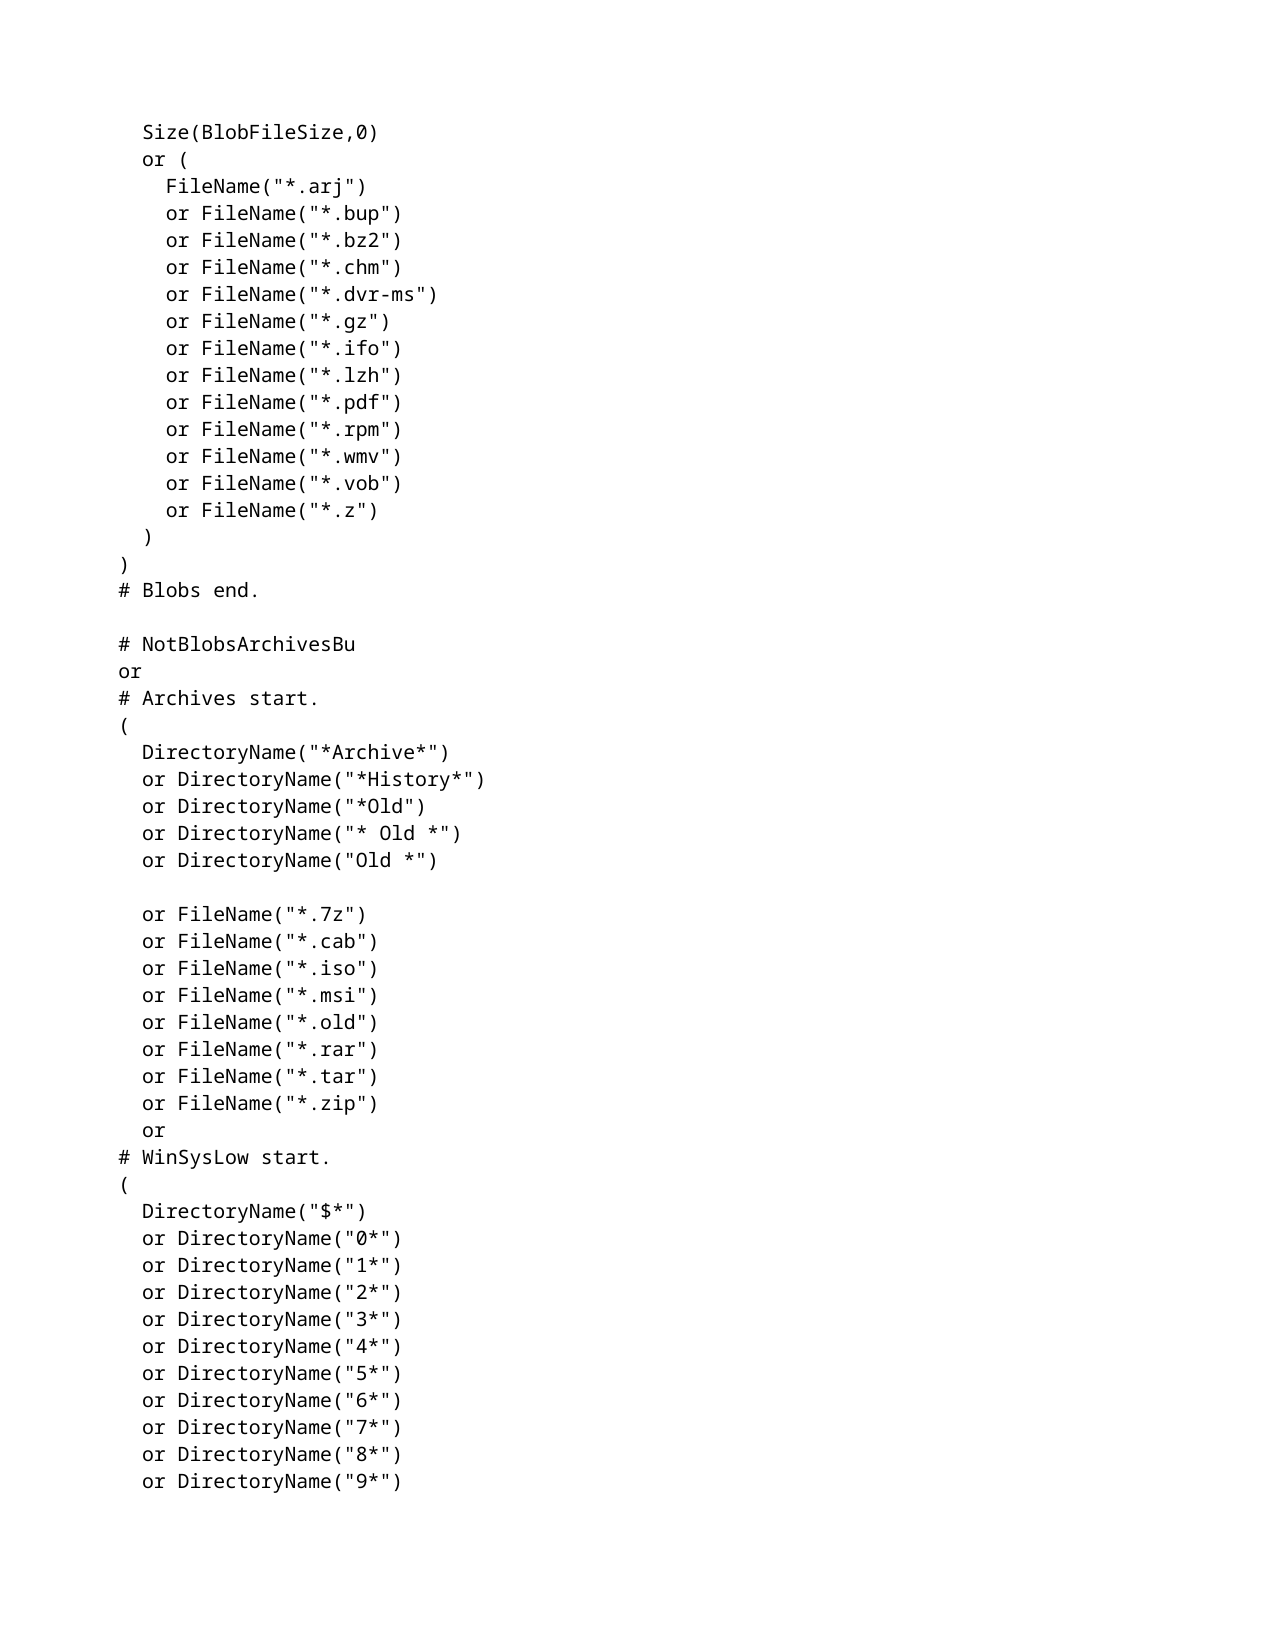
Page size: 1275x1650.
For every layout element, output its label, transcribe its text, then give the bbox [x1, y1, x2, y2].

text or DirectoryName("*History*") [118, 766, 1157, 793]
text ( [118, 712, 1157, 739]
text or ( [118, 145, 1157, 172]
text or FileName("*.vob") [118, 469, 1157, 496]
text or FileName("*.bup") [118, 199, 1157, 226]
text # Archives start. [118, 685, 1157, 712]
text # Blobs end. [118, 577, 1157, 604]
text or FileName("*.rar") [118, 1035, 1157, 1062]
text or FileName("*.msi") [118, 981, 1157, 1008]
text or DirectoryName("*Old") [118, 793, 1157, 819]
text or FileName("*.tar") [118, 1062, 1157, 1089]
text ) [118, 523, 1157, 550]
text or FileName("*.gz") [118, 307, 1157, 334]
text or FileName("*.zip") [118, 1089, 1157, 1116]
text or DirectoryName("2*") [118, 1278, 1157, 1305]
text or DirectoryName("5*") [118, 1359, 1157, 1386]
text FileName("*.arj") [118, 172, 1157, 199]
text or DirectoryName("7*") [118, 1413, 1157, 1440]
text or DirectoryName("* Old *") [118, 819, 1157, 847]
text or FileName("*.ifo") [118, 334, 1157, 361]
text or FileName("*.7z") [118, 901, 1157, 927]
text # WinSysLow start. [118, 1143, 1157, 1170]
text or DirectoryName("3*") [118, 1305, 1157, 1332]
text DirectoryName("$*") [118, 1197, 1157, 1224]
text or DirectoryName("Old *") [118, 847, 1157, 873]
text or DirectoryName("9*") [118, 1467, 1157, 1494]
text or FileName("*.pdf") [118, 388, 1157, 415]
text or [118, 658, 1157, 685]
text or DirectoryName("8*") [118, 1440, 1157, 1467]
text # NotBlobsArchivesBu [118, 631, 1157, 658]
text or [118, 1116, 1157, 1143]
text or DirectoryName("4*") [118, 1332, 1157, 1359]
text or FileName("*.chm") [118, 253, 1157, 280]
text or FileName("*.old") [118, 1008, 1157, 1035]
text or FileName("*.wmv") [118, 442, 1157, 469]
text or FileName("*.rpm") [118, 415, 1157, 442]
text or FileName("*.z") [118, 496, 1157, 523]
text or FileName("*.cab") [118, 927, 1157, 954]
text or FileName("*.iso") [118, 954, 1157, 981]
text or DirectoryName("1*") [118, 1251, 1157, 1278]
text Size(BlobFileSize,0) [118, 118, 1157, 145]
text or FileName("*.bz2") [118, 226, 1157, 253]
text or FileName("*.dvr-ms") [118, 280, 1157, 307]
text or DirectoryName("6*") [118, 1386, 1157, 1413]
text DirectoryName("*Archive*") [118, 739, 1157, 766]
text ( [118, 1170, 1157, 1197]
text or FileName("*.lzh") [118, 361, 1157, 388]
text or DirectoryName("0*") [118, 1224, 1157, 1251]
text ) [118, 550, 1157, 577]
